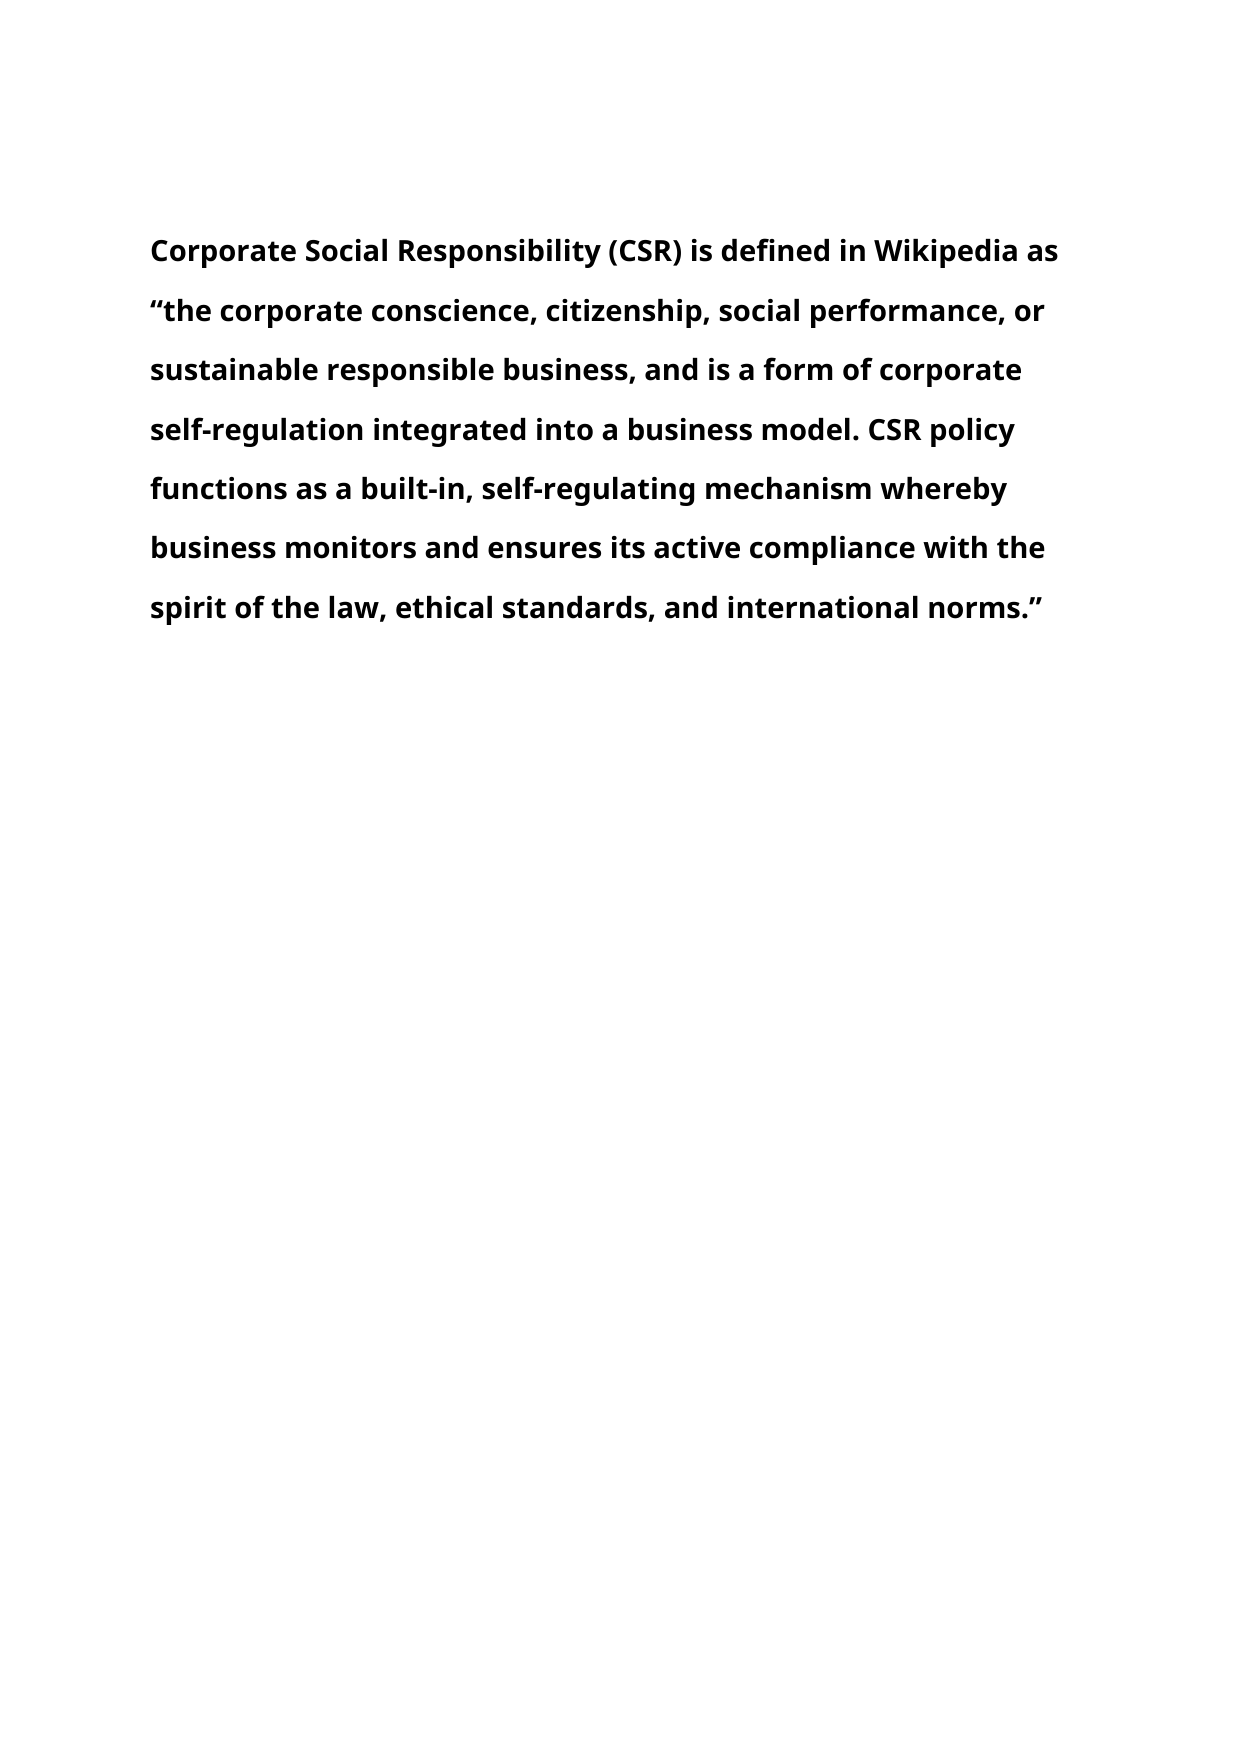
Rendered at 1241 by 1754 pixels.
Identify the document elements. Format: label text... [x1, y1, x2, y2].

text Corporate Social Responsibility (CSR) is defined in Wikipedia as “the corporate conscience, citizenship, social performance, or sustainable responsible business, and is a form of corporate self-regulation integrated into a business model. CSR policy functions as a built-in, self-regulating mechanism whereby business monitors and ensures its active compliance with the spirit of the law, ethical standards, and international norms.” [150, 230, 1090, 627]
